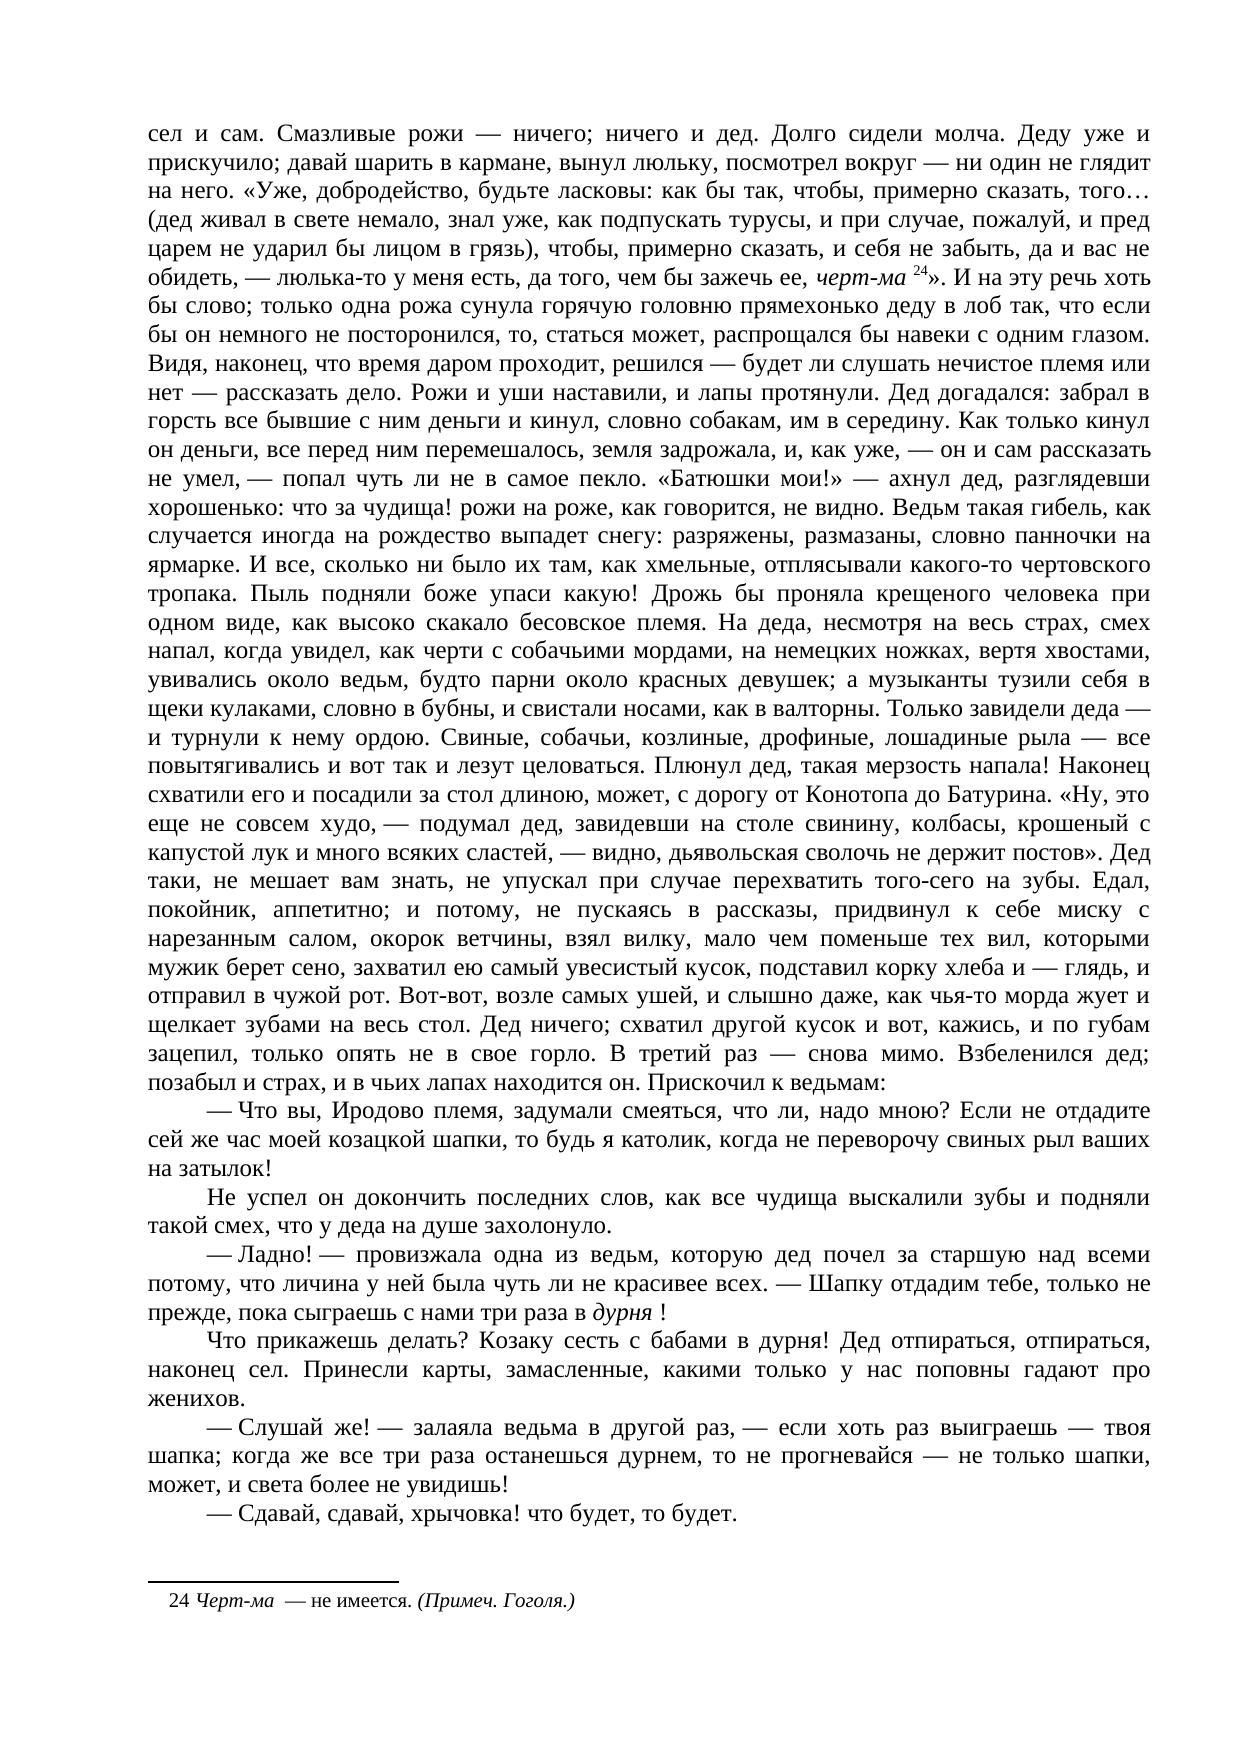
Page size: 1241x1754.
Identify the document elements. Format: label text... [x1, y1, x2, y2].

text — Ладно! — провизжала одна из ведьм, которую дед почел за старшую над всеми потому, что личина у ней была чуть ли не красивее всех. — Шапку отдадим тебе, только не прежде, пока сыграешь с нами три раза в дурня ! [148, 1239, 1152, 1326]
text Что прикажешь делать? Козаку сесть с бабами в дурня! Дед отпираться, отпираться, наконец сел. Принесли карты, замасленные, какими только у нас поповны гадают про женихов. [148, 1326, 1152, 1412]
text Черт-ма — не имеется. (Примеч. Гоголя.) [148, 1588, 1152, 1612]
text — Слушай же! — залаяла ведьма в другой раз, — если хоть раз выиграешь — твоя шапка; когда же все три раза останешься дурнем, то не прогневайся — не только шапки, может, и света более не увидишь! [148, 1412, 1152, 1498]
text Не успел он докончить последних слов, как все чудища выскалили зубы и подняли такой смех, что у деда на душе захолонуло. [148, 1182, 1152, 1239]
text сел и сам. Смазливые рожи — ничего; ничего и дед. Долго сидели молча. Деду уже и прискучило; давай шарить в кармане, вынул люльку, посмотрел вокруг — ни один не глядит на него. «Уже, добродейство, будьте ласковы: как бы так, чтобы, примерно сказать, того… (дед живал в свете немало, знал уже, как подпускать турусы, и при случае, пожалуй, и пред царем не ударил бы лицом в грязь), чтобы, примерно сказать, и себя не забыть, да и вас не обидеть, — люлька-то у меня есть, да того, чем бы зажечь ее, черт-ма ». И на эту речь хоть бы слово; только одна рожа сунула горячую головню прямехонько деду в лоб так, что если бы он немного не посторонился, то, статься может, распрощался бы навеки с одним глазом. Видя, наконец, что время даром проходит, решился — будет ли слушать нечистое племя или нет — рассказать дело. Рожи и уши наставили, и лапы протянули. Дед догадался: забрал в горсть все бывшие с ним деньги и кинул, словно собакам, им в середину. Как только кинул он деньги, все перед ним перемешалось, земля задрожала, и, как уже, — он и сам рассказать не умел, — попал чуть ли не в самое пекло. «Батюшки мои!» — ахнул дед, разглядевши хорошенько: что за чудища! рожи на роже, как говорится, не видно. Ведьм такая гибель, как случается иногда на рождество выпадет снегу: разряжены, размазаны, словно панночки на ярмарке. И все, сколько ни было их там, как хмельные, отплясывали какого-то чертовского тропака. Пыль подняли боже упаси какую! Дрожь бы проняла крещеного человека при одном виде, как высоко скакало бесовское племя. На деда, несмотря на весь страх, смех напал, когда увидел, как черти с собачьими мордами, на немецких ножках, вертя хвостами, увивались около ведьм, будто парни около красных девушек; а музыканты тузили себя в щеки кулаками, словно в бубны, и свистали носами, как в валторны. Только завидели деда — и турнули к нему ордою. Свиные, собачьи, козлиные, дрофиные, лошадиные рыла — все повытягивались и вот так и лезут целоваться. Плюнул дед, такая мерзость напала! Наконец схватили его и посадили за стол длиною, может, с дорогу от Конотопа до Батурина. «Ну, это еще не совсем худо, — подумал дед, завидевши на столе свинину, колбасы, крошеный с капустой лук и много всяких сластей, — видно, дьявольская сволочь не держит постов». Дед таки, не мешает вам знать, не упускал при случае перехватить того-сего на зубы. Едал, покойник, аппетитно; и потому, не пускаясь в рассказы, придвинул к себе миску с нарезанным салом, окорок ветчины, взял вилку, мало чем поменьше тех вил, которыми мужик берет сено, захватил ею самый увесистый кусок, подставил корку хлеба и — глядь, и отправил в чужой рот. Вот-вот, возле самых ушей, и слышно даже, как чья-то морда жует и щелкает зубами на весь стол. Дед ничего; схватил другой кусок и вот, кажись, и по губам зацепил, только опять не в свое горло. В третий раз — снова мимо. Взбеленился дед; позабыл и страх, и в чьих лапах находится он. Прискочил к ведьмам: [148, 118, 1152, 1096]
text — Что вы, Иродово племя, задумали смеяться, что ли, надо мною? Если не отдадите сей же час моей козацкой шапки, то будь я католик, когда не переворочу свиных рыл ваших на затылок! [148, 1096, 1152, 1182]
text — Сдавай, сдавай, хрычовка! что будет, то будет. [148, 1498, 1152, 1527]
